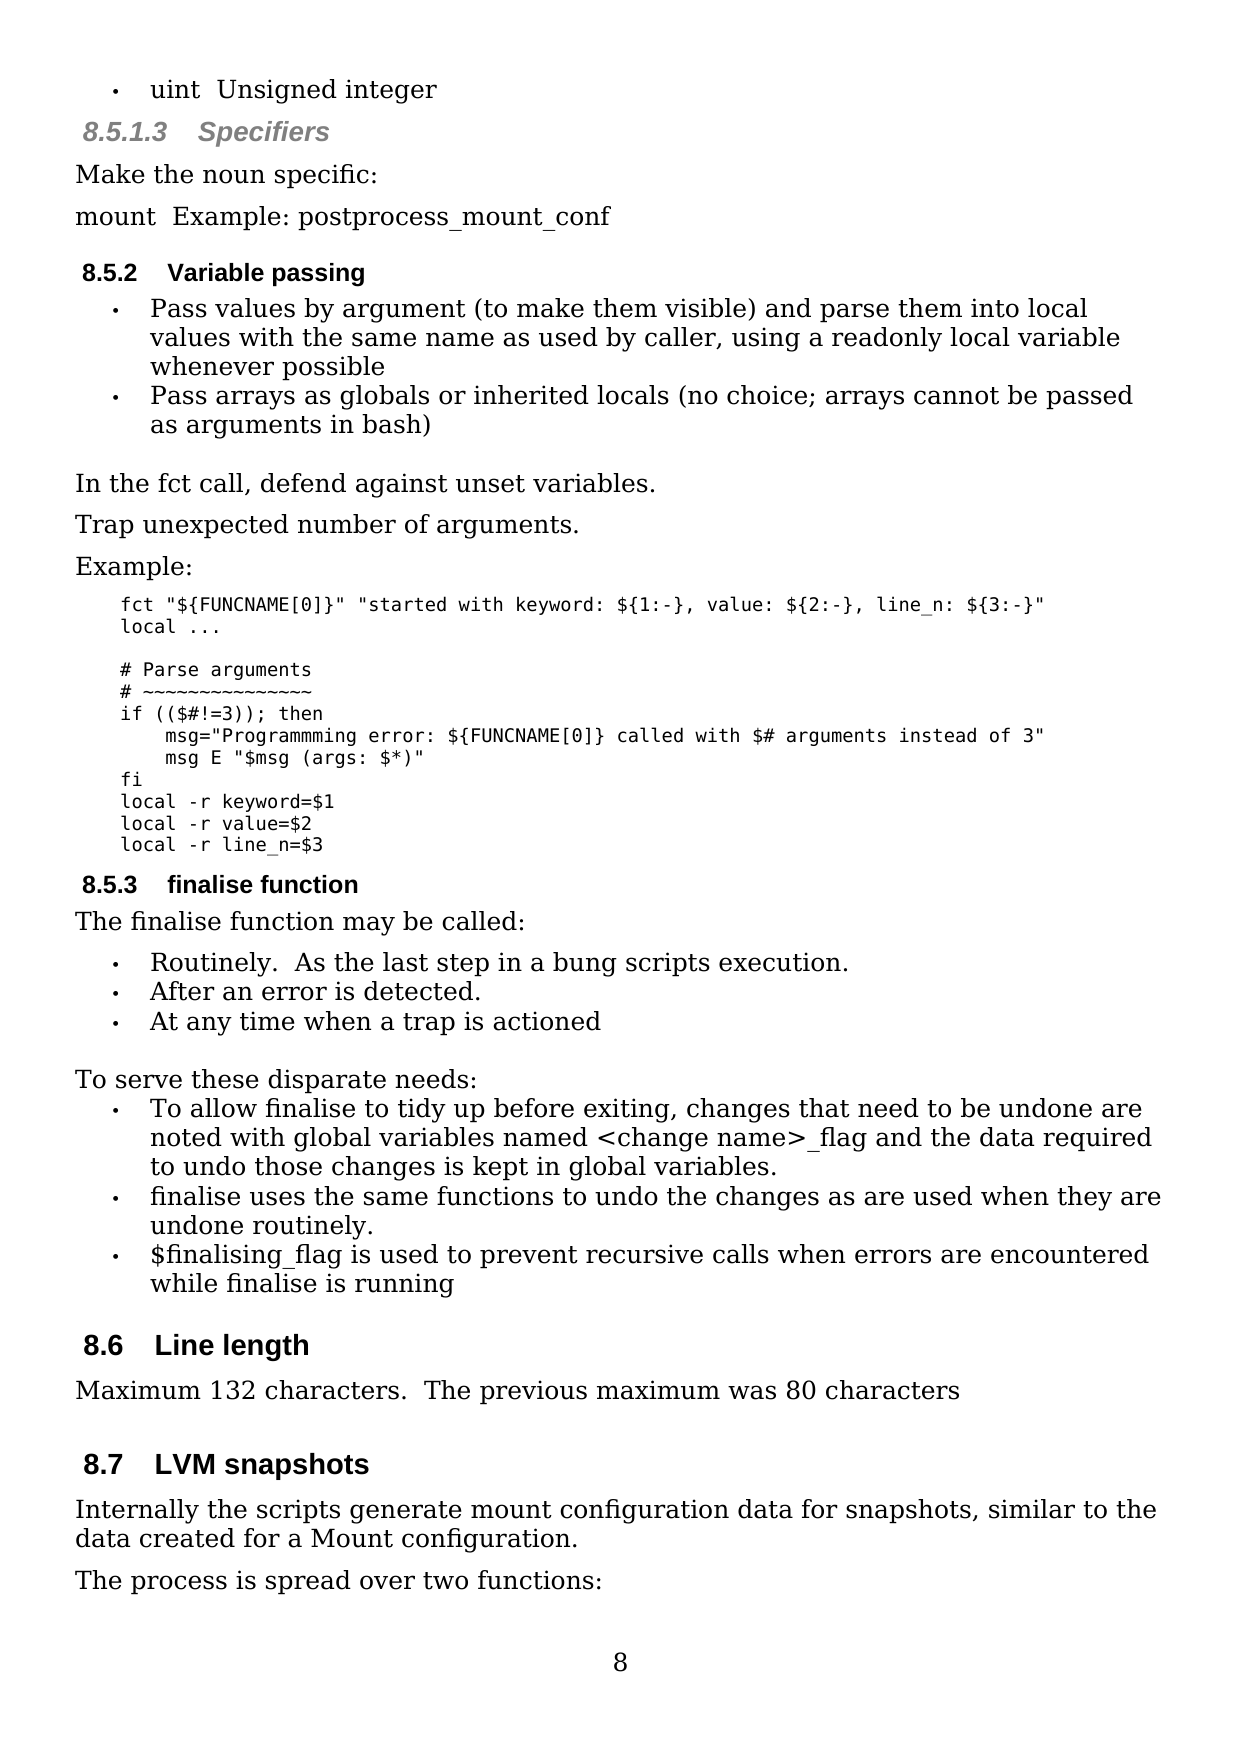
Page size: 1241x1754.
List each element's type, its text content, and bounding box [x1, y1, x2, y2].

list At any time when a trap is actioned [112, 1007, 1166, 1065]
list To allow finalise to tidy up before exiting, changes that need to be undone are noted with global variables named <change name>_flag and the data required to undo those changes is kept in global variables. [112, 1094, 1166, 1182]
text local -r line_n=$3 [75, 834, 1166, 856]
list finalise uses the same functions to undo the changes as are used when they are undone routinely. [112, 1182, 1166, 1240]
text Internally the scripts generate mount configuration data for snapshots, similar to the data created for a Mount configuration. [75, 1495, 1166, 1554]
text fi [75, 769, 1166, 791]
text local -r value=$2 [75, 813, 1166, 834]
subtitle Specifiers [75, 117, 1166, 148]
text msg E "$msg (args: $*)" [75, 747, 1166, 769]
text local -r keyword=$1 [75, 791, 1166, 813]
list uint Unsigned integer [112, 75, 1166, 104]
subtitle LVM snapshots [75, 1448, 1166, 1480]
list After an error is detected. [112, 978, 1166, 1007]
text mount Example: postprocess_mount_conf [75, 202, 1166, 231]
text Example: [75, 552, 1166, 581]
text msg="Programmming error: ${FUNCNAME[0]} called with $# arguments instead of 3" [75, 725, 1166, 747]
subtitle Variable passing [75, 258, 1166, 286]
text local ... [75, 616, 1166, 638]
text Trap unexpected number of arguments. [75, 511, 1166, 540]
list Pass arrays as globals or inherited locals (no choice; arrays cannot be passed as arguments in bash) [112, 381, 1166, 440]
text Make the noun specific: [75, 160, 1166, 189]
text The process is spread over two functions: [75, 1566, 1166, 1595]
text In the fct call, defend against unset variables. [75, 469, 1166, 498]
list Routinely. As the last step in a bung scripts execution. [112, 948, 1166, 978]
text fct "${FUNCNAME[0]}" "started with keyword: ${1:-}, value: ${2:-}, line_n: ${3:-}" [75, 594, 1166, 616]
text if (($#!=3)); then [75, 703, 1166, 725]
text Maximum 132 characters. The previous maximum was 80 characters [75, 1376, 1166, 1405]
subtitle Line length [75, 1328, 1166, 1361]
list $finalising_flag is used to prevent recursive calls when errors are encountered while finalise is running [112, 1240, 1166, 1298]
list Pass values by argument (to make them visible) and parse them into local values with the same name as used by caller, using a readonly local variable whenever possible [112, 294, 1166, 381]
text # ~~~~~~~~~~~~~~~ [75, 681, 1166, 703]
text The finalise function may be called: [75, 907, 1166, 936]
subtitle finalise function [75, 871, 1166, 899]
text To serve these disparate needs: [75, 1065, 1166, 1094]
text # Parse arguments [75, 659, 1166, 681]
